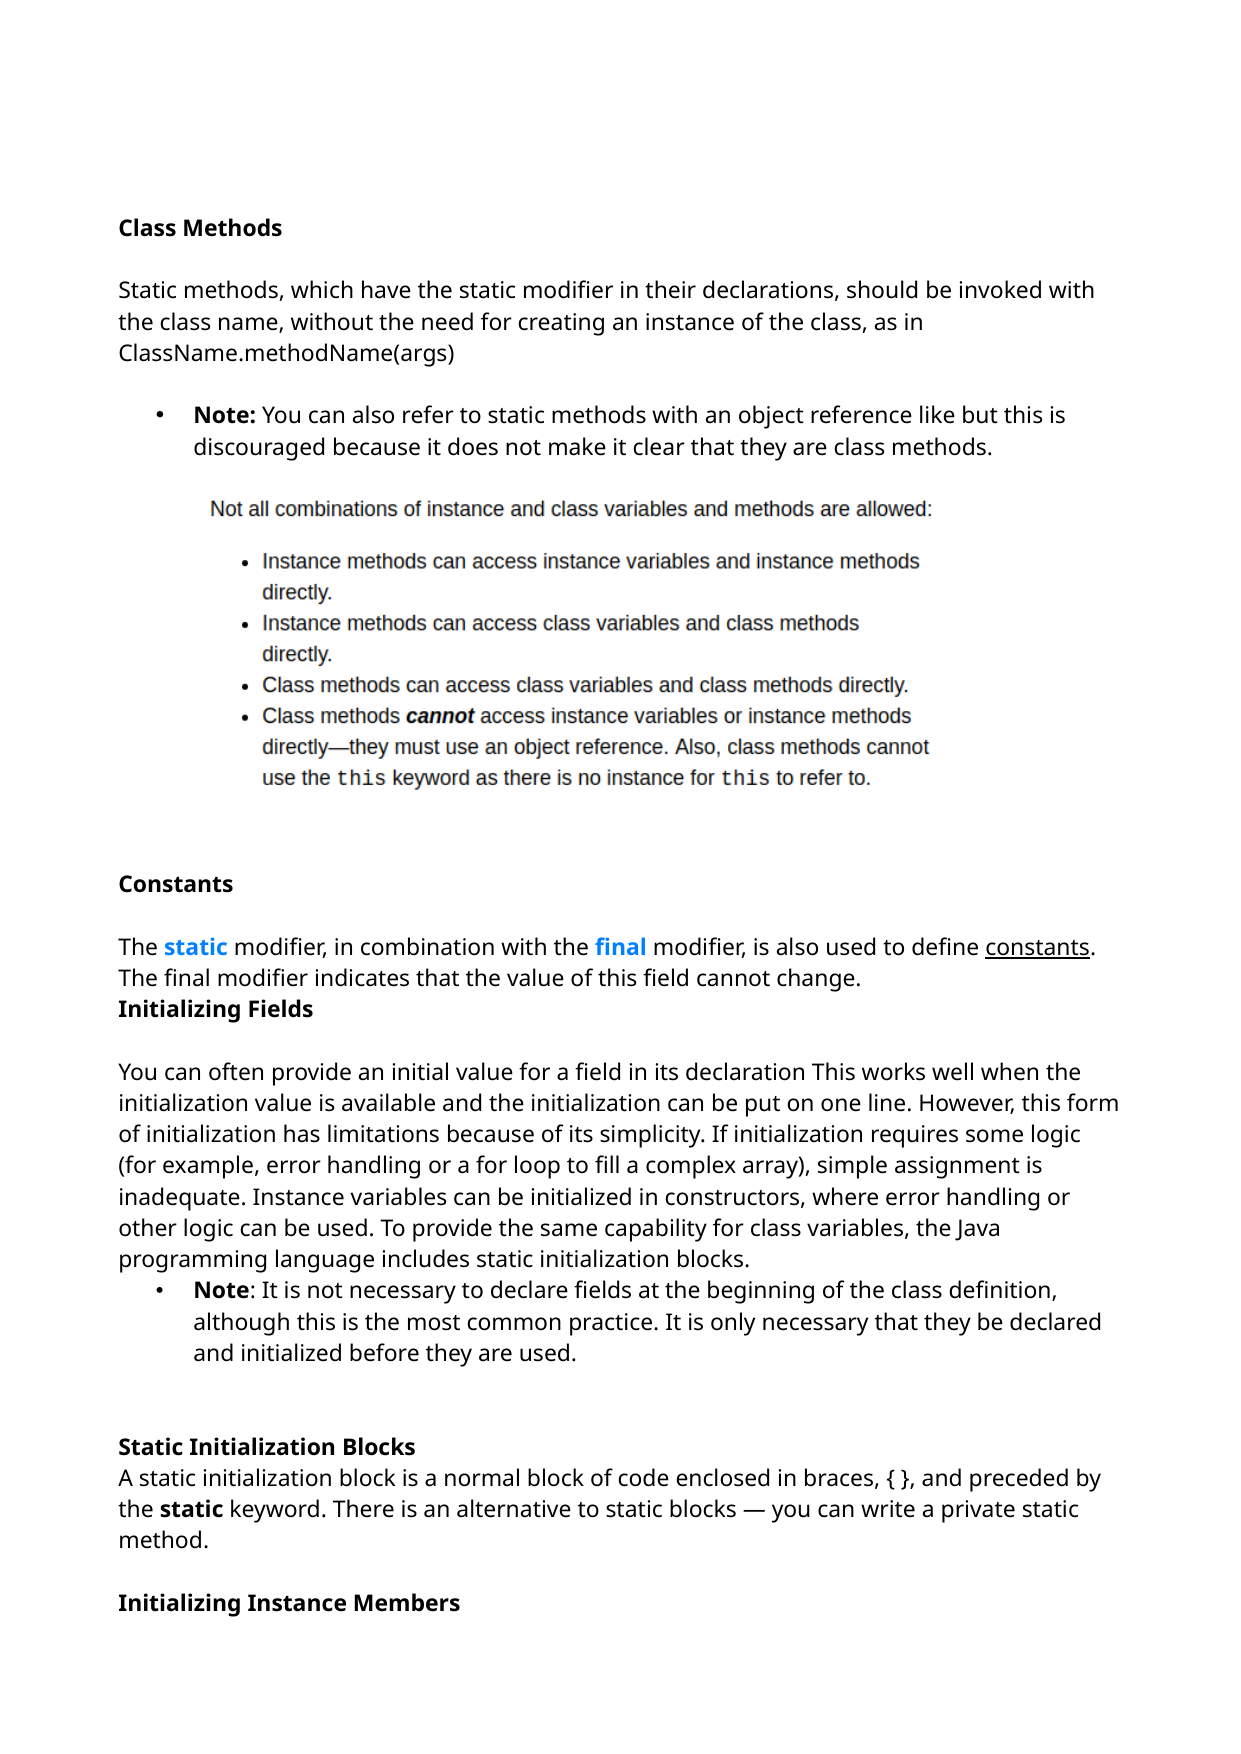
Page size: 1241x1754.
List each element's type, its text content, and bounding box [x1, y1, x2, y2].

text A static initialization block is a normal block of code enclosed in braces, { }, and preceded by the static keyword. There is an alternative to static blocks — you can write a private static method. [118, 1462, 1122, 1556]
text Initializing Instance Members [118, 1587, 1122, 1618]
text You can often provide an initial value for a field in its declaration This works well when the initialization value is available and the initialization can be put on one line. However, this form of initialization has limitations because of its simplicity. If initialization requires some logic (for example, error handling or a for loop to fill a complex array), simple assignment is inadequate. Instance variables can be initialized in constructors, where error handling or other logic can be used. To provide the same capability for class variables, the Java programming language includes static initialization blocks. [118, 1056, 1122, 1274]
text The static modifier, in combination with the final modifier, is also used to define constants. The final modifier indicates that the value of this field cannot change. [118, 931, 1122, 993]
list Note: You can also refer to static methods with an object reference like but this is discouraged because it does not make it clear that they are class methods. [156, 399, 1122, 462]
picture [203, 496, 937, 791]
text Constants [118, 868, 1122, 899]
text Class Methods [118, 212, 1122, 243]
list Note: It is not necessary to declare fields at the beginning of the class definition, although this is the most common practice. It is only necessary that they be declared and initialized before they are used. [156, 1274, 1122, 1368]
text Static methods, which have the static modifier in their declarations, should be invoked with the class name, without the need for creating an instance of the class, as in ClassName.methodName(args) [118, 274, 1122, 368]
text Initializing Fields [118, 993, 1122, 1024]
text Static Initialization Blocks [118, 1431, 1122, 1462]
